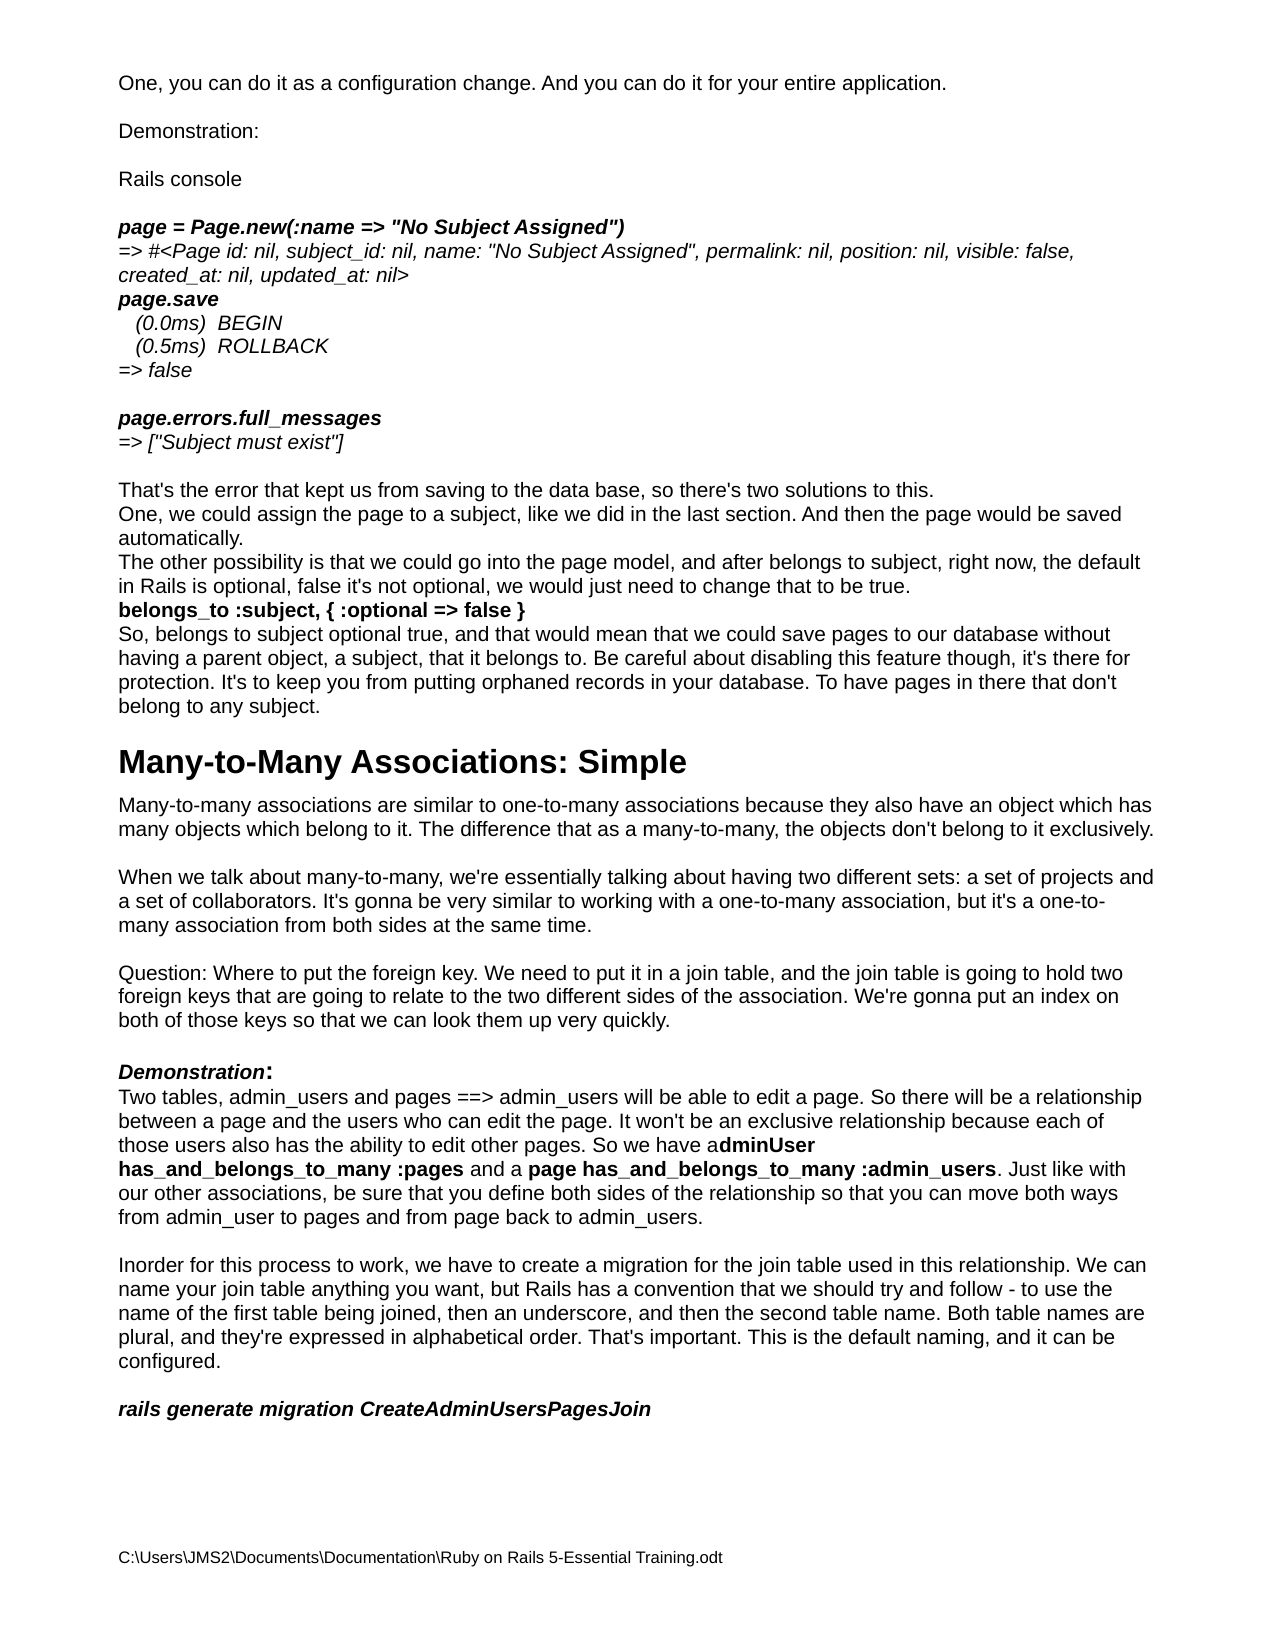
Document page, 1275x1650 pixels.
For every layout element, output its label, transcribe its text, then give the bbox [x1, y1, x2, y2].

text Rails console [118, 167, 1157, 191]
subtitle Demonstration: [118, 1056, 1157, 1085]
text One, you can do it as a configuration change. And you can do it for your entire application. [118, 71, 1157, 95]
text That's the error that kept us from saving to the data base, so there's two solutions to this. [118, 478, 1157, 502]
text (0.5ms) ROLLBACK [118, 334, 1157, 358]
text rails generate migration CreateAdminUsersPagesJoin [118, 1396, 1157, 1420]
text => false [118, 358, 1157, 382]
text page.errors.full_messages [118, 406, 1157, 430]
text page.save [118, 286, 1157, 310]
text => ["Subject must exist"] [118, 430, 1157, 454]
text Demonstration: [118, 119, 1157, 143]
text (0.0ms) BEGIN [118, 310, 1157, 334]
text So, belongs to subject optional true, and that would mean that we could save pages to our database without having a parent object, a subject, that it belongs to. Be careful about disabling this feature though, it's there for protection. It's to keep you from putting orphaned records in your database. To have pages in there that don't belong to any subject. [118, 622, 1157, 718]
text One, we could assign the page to a subject, like we did in the last section. And then the page would be saved automatically. [118, 502, 1157, 550]
subtitle Many-to-Many Associations: Simple [118, 742, 1157, 780]
text Many-to-many associations are similar to one-to-many associations because they also have an object which has many objects which belong to it. The difference that as a many-to-many, the objects don't belong to it exclusively. [118, 793, 1157, 841]
text Inorder for this process to work, we have to create a migration for the join table used in this relationship. We can name your join table anything you want, but Rails has a convention that we should try and follow - to use the name of the first table being joined, then an underscore, and then the second table name. Both table names are plural, and they're expressed in alphabetical order. That's important. This is the default naming, and it can be configured. [118, 1253, 1157, 1372]
subtitle belongs_to :subject, { :optional => false } [118, 598, 1157, 622]
text Two tables, admin_users and pages ==> admin_users will be able to edit a page. So there will be a relationship between a page and the users who can edit the page. It won't be an exclusive relationship because each of those users also has the ability to edit other pages. So we have adminUser has_and_belongs_to_many :pages and a page has_and_belongs_to_many :admin_users. Just like with our other associations, be sure that you define both sides of the relationship so that you can move both ways from admin_user to pages and from page back to admin_users. [118, 1085, 1157, 1229]
text page = Page.new(:name => "No Subject Assigned") [118, 214, 1157, 238]
text The other possibility is that we could go into the page model, and after belongs to subject, right now, the default in Rails is optional, false it's not optional, we would just need to change that to be true. [118, 550, 1157, 598]
text Question: Where to put the foreign key. We need to put it in a join table, and the join table is going to hold two foreign keys that are going to relate to the two different sides of the association. We're gonna put an index on both of those keys so that we can look them up very quickly. [118, 960, 1157, 1032]
text => #<Page id: nil, subject_id: nil, name: "No Subject Assigned", permalink: nil, position: nil, visible: false, created_at: nil, updated_at: nil> [118, 238, 1157, 286]
text When we talk about many-to-many, we're essentially talking about having two different sets: a set of projects and a set of collaborators. It's gonna be very similar to working with a one-to-many association, but it's a one-to-many association from both sides at the same time. [118, 864, 1157, 936]
